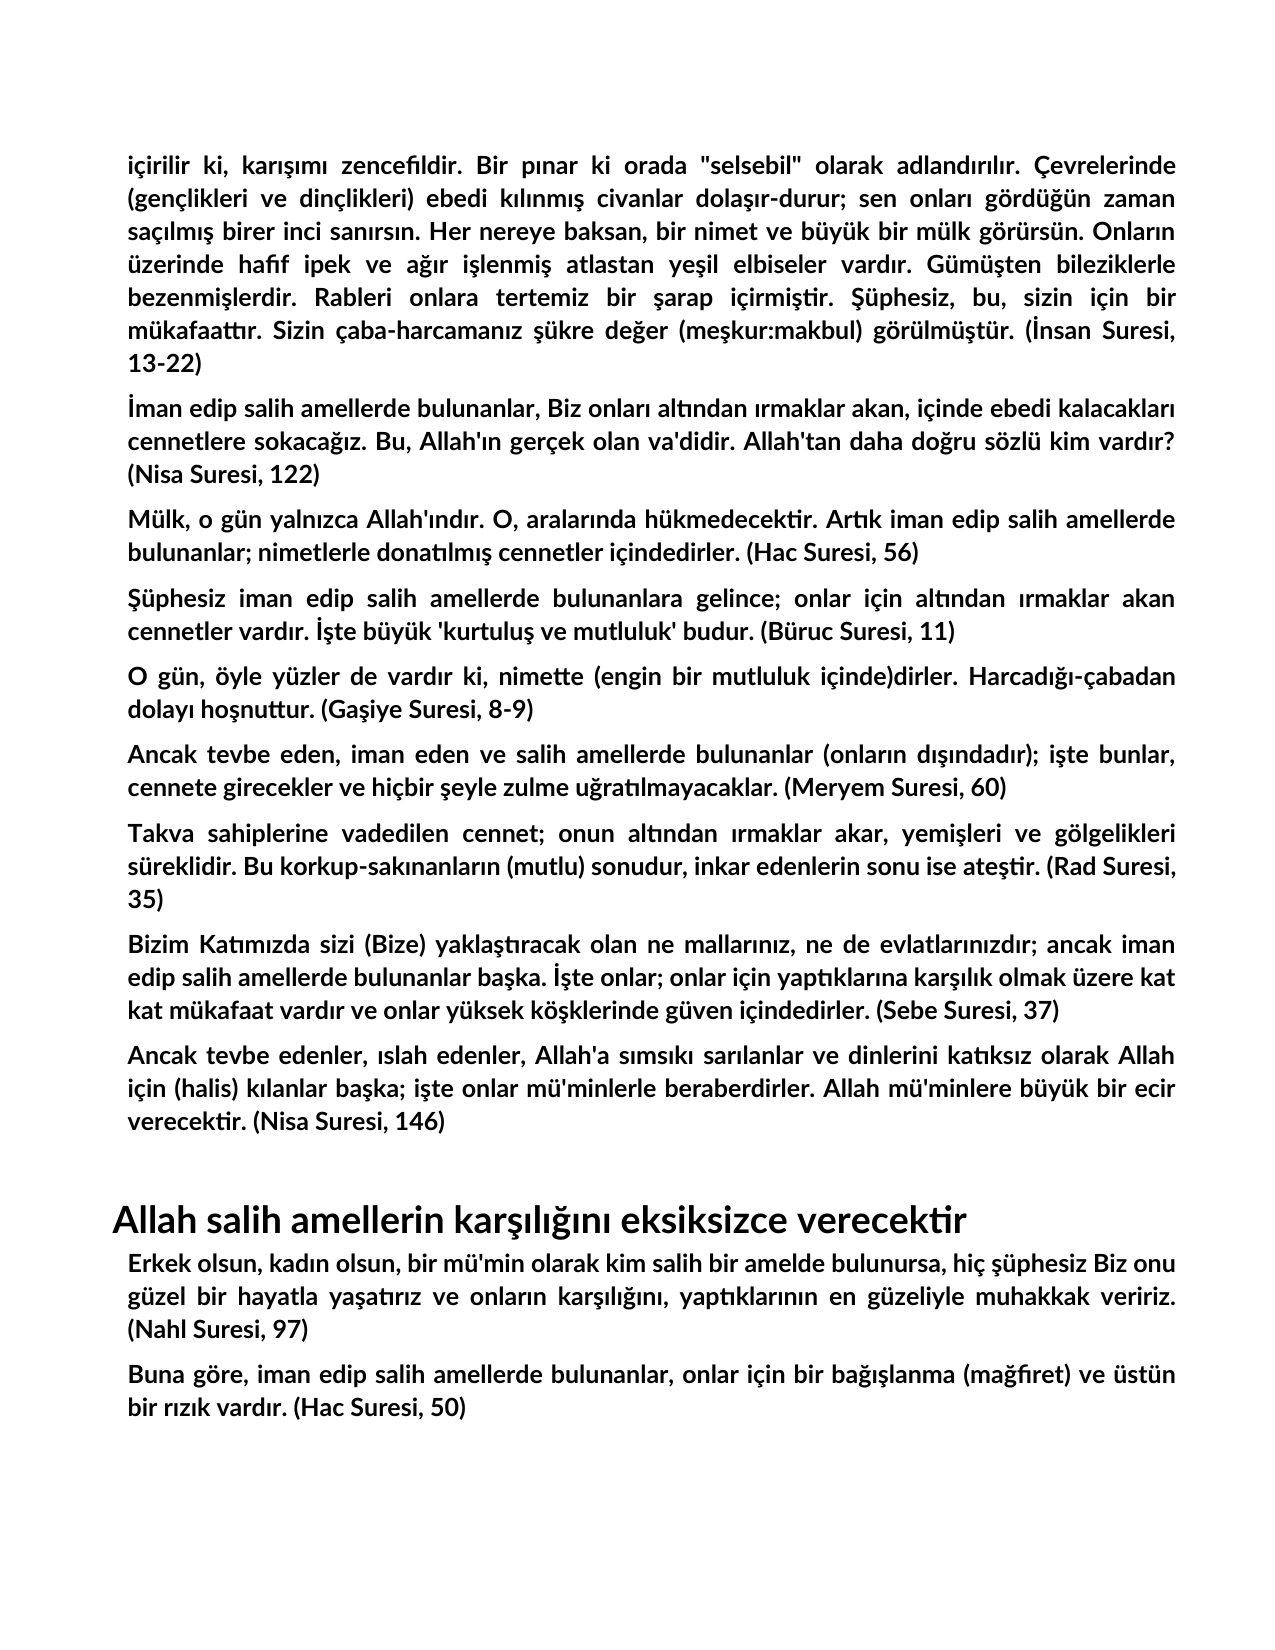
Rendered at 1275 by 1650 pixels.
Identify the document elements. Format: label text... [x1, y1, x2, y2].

text Takva sahiplerine vadedilen cennet; onun altından ırmaklar akar, yemişleri ve gölgelikleri süreklidir. Bu korkup-sakınanların (mutlu) sonudur, inkar edenlerin sonu ise ateştir. (Rad Suresi, 35) [127, 817, 1177, 913]
text Mülk, o gün yalnızca Allah'ındır. O, aralarında hükmedecektir. Artık iman edip salih amellerde bulunanlar; nimetlerle donatılmış cennetler içindedirler. (Hac Suresi, 56) [127, 504, 1177, 567]
text Ancak tevbe eden, iman eden ve salih amellerde bulunanlar (onların dışındadır); işte bunlar, cennete girecekler ve hiçbir şeyle zulme uğratılmayacaklar. (Meryem Suresi, 60) [127, 739, 1177, 802]
text Şüphesiz iman edip salih amellerde bulunanlara gelince; onlar için altından ırmaklar akan cennetler vardır. İşte büyük 'kurtuluş ve mutluluk' budur. (Büruc Suresi, 11) [127, 582, 1177, 645]
text O gün, öyle yüzler de vardır ki, nimette (engin bir mutluluk içinde)dirler. Harcadığı-çabadan dolayı hoşnuttur. (Gaşiye Suresi, 8-9) [127, 661, 1177, 724]
text içirilir ki, karışımı zencefildir. Bir pınar ki orada "selsebil" olarak adlandırılır. Çevrelerinde (gençlikleri ve dinçlikleri) ebedi kılınmış civanlar dolaşır-durur; sen onları gördüğün zaman saçılmış birer inci sanırsın. Her nereye baksan, bir nimet ve büyük bir mülk görürsün. Onların üzerinde hafif ipek ve ağır işlenmiş atlastan yeşil elbiseler vardır. Gümüşten bileziklerle bezenmişlerdir. Rableri onlara tertemiz bir şarap içirmiştir. Şüphesiz, bu, sizin için bir mükafaattır. Sizin çaba-harcamanız şükre değer (meşkur:makbul) görülmüştür. (İnsan Suresi, 13-22) [127, 150, 1177, 377]
text Ancak tevbe edenler, ıslah edenler, Allah'a sımsıkı sarılanlar ve dinlerini katıksız olarak Allah için (halis) kılanlar başka; işte onlar mü'minlerle beraberdirler. Allah mü'minlere büyük bir ecir verecektir. (Nisa Suresi, 146) [127, 1040, 1177, 1136]
text Erkek olsun, kadın olsun, bir mü'min olarak kim salih bir amelde bulunursa, hiç şüphesiz Biz onu güzel bir hayatla yaşatırız ve onların karşılığını, yaptıklarının en güzeliyle muhakkak veririz. (Nahl Suresi, 97) [127, 1248, 1177, 1344]
text Bizim Katımızda sizi (Bize) yaklaştıracak olan ne mallarınız, ne de evlatlarınızdır; ancak iman edip salih amellerde bulunanlar başka. İşte onlar; onlar için yaptıklarına karşılık olmak üzere kat kat mükafaat vardır ve onlar yüksek köşklerinde güven içindedirler. (Sebe Suresi, 37) [127, 929, 1177, 1024]
text İman edip salih amellerde bulunanlar, Biz onları altından ırmaklar akan, içinde ebedi kalacakları cennetlere sokacağız. Bu, Allah'ın gerçek olan va'didir. Allah'tan daha doğru sözlü kim vardır? (Nisa Suresi, 122) [127, 393, 1177, 489]
subtitle Allah salih amellerin karşılığını eksiksizce verecektir [112, 1197, 1200, 1242]
text Buna göre, iman edip salih amellerde bulunanlar, onlar için bir bağışlanma (mağfiret) ve üstün bir rızık vardır. (Hac Suresi, 50) [127, 1359, 1177, 1422]
